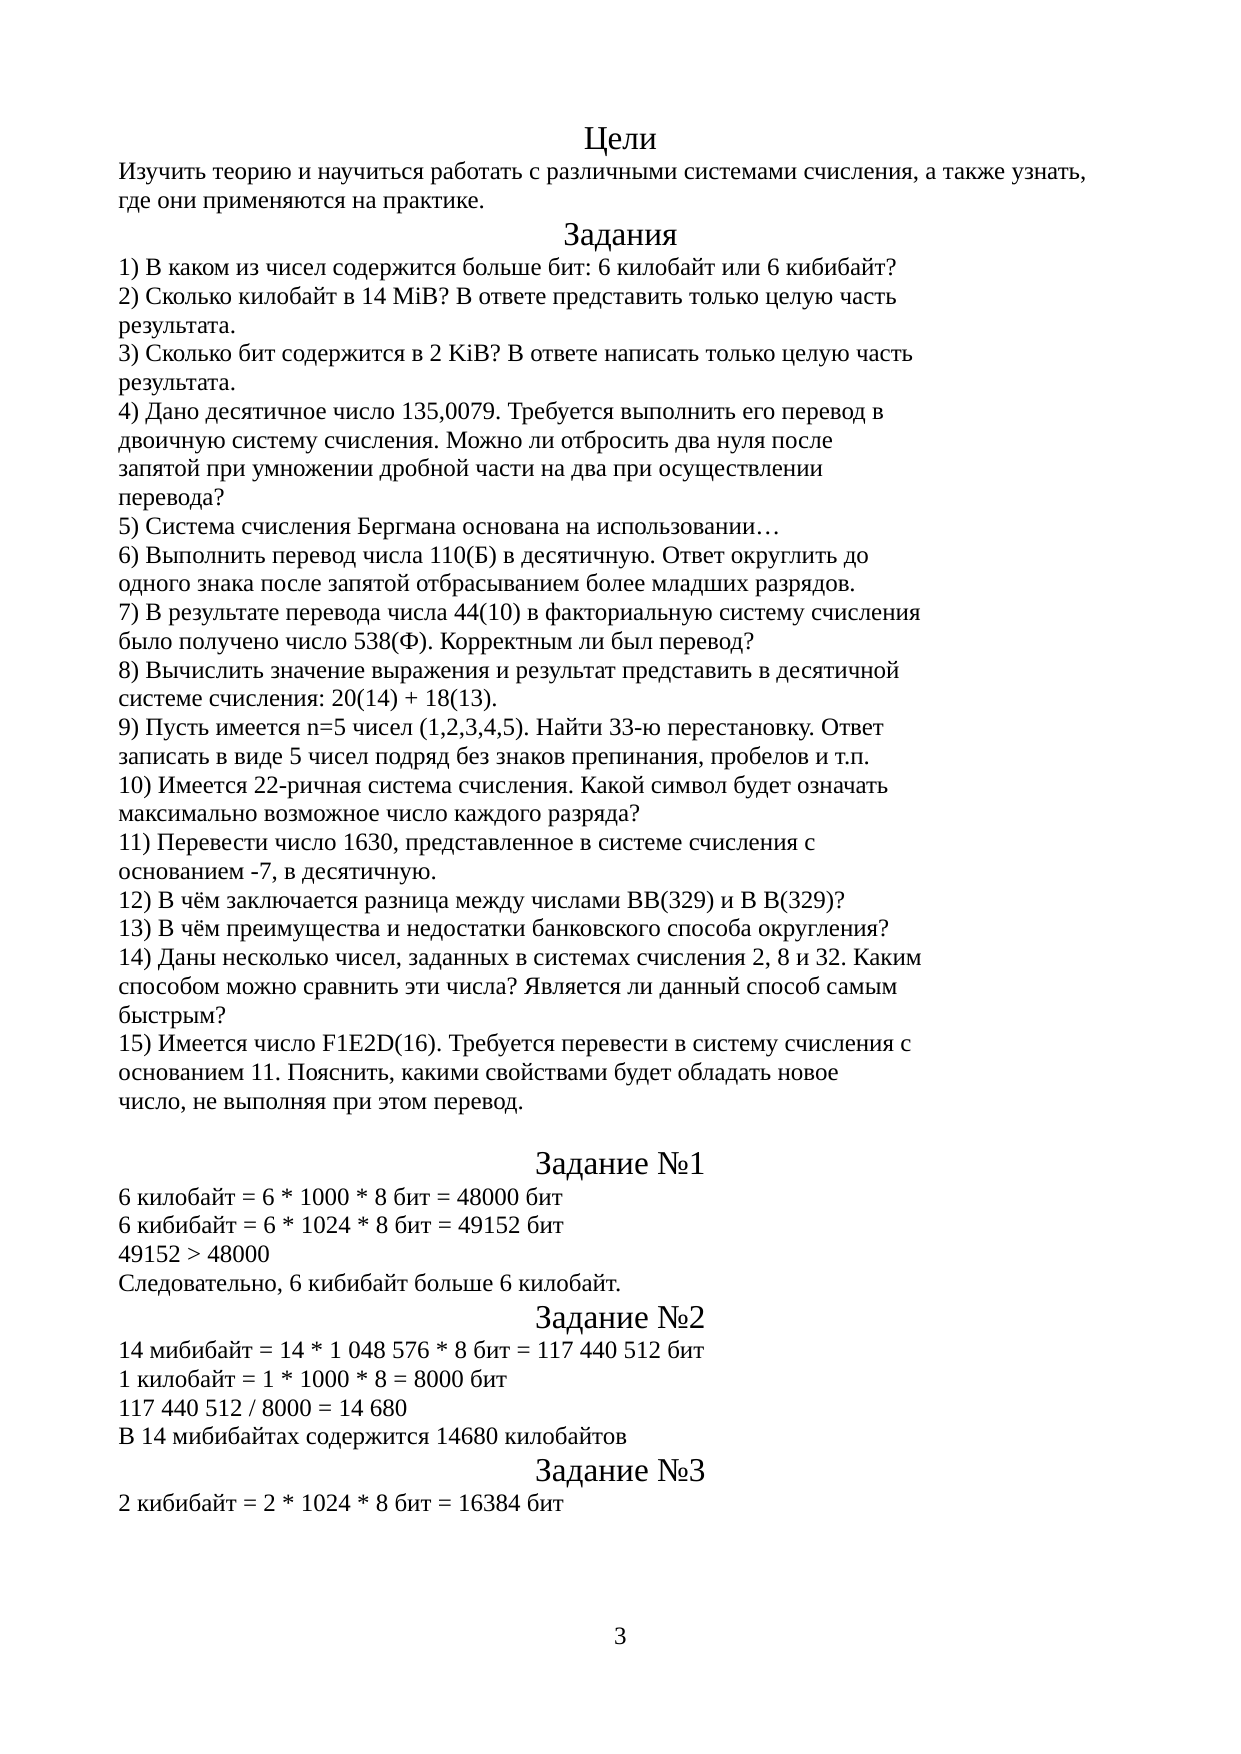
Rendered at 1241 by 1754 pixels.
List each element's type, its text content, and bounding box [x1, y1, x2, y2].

text 13) В чём преимущества и недостатки банковского способа округления? [118, 913, 1122, 942]
text 10) Имеется 22-ричная система счисления. Какой символ будет означать [118, 770, 1122, 798]
text перевода? [118, 482, 1122, 511]
text 4) Дано десятичное число 135,0079. Требуется выполнить его перевод в [118, 396, 1122, 425]
text 14 мибибайт = 14 * 1 048 576 * 8 бит = 117 440 512 бит [118, 1335, 1122, 1364]
text Задание №1 [118, 1143, 1122, 1182]
text 9) Пусть имеется n=5 чисел (1,2,3,4,5). Найти 33-ю перестановку. Ответ [118, 712, 1122, 741]
text основанием -7, в десятичную. [118, 856, 1122, 885]
text число, не выполняя при этом перевод. [118, 1086, 1122, 1143]
text 15) Имеется число F1E2D(16). Требуется перевести в систему счисления с [118, 1028, 1122, 1057]
text 6 кибибайт = 6 * 1024 * 8 бит = 49152 бит [118, 1211, 1122, 1239]
text 6 килобайт = 6 * 1000 * 8 бит = 48000 бит [118, 1182, 1122, 1211]
text 12) В чём заключается разница между числами BB(329) и B B(329)? [118, 885, 1122, 913]
text записать в виде 5 чисел подряд без знаков препинания, пробелов и т.п. [118, 741, 1122, 770]
text 117 440 512 / 8000 = 14 680 [118, 1393, 1122, 1421]
text 2) Сколько килобайт в 14 MiB? В ответе представить только целую часть [118, 281, 1122, 310]
text 1) В каком из чисел содержится больше бит: 6 килобайт или 6 кибибайт? [118, 252, 1122, 281]
text Задание №2 [118, 1297, 1122, 1335]
text 7) В результате перевода числа 44(10) в факториальную систему счисления [118, 597, 1122, 626]
text 8) Вычислить значение выражения и результат представить в десятичной [118, 655, 1122, 683]
text двоичную систему счисления. Можно ли отбросить два нуля после [118, 425, 1122, 453]
text 2 кибибайт = 2 * 1024 * 8 бит = 16384 бит [118, 1488, 1122, 1517]
text запятой при умножении дробной части на два при осуществлении [118, 453, 1122, 482]
text 6) Выполнить перевод числа 110(Б) в десятичную. Ответ округлить до [118, 540, 1122, 568]
text 14) Даны несколько чисел, заданных в системах счисления 2, 8 и 32. Каким [118, 942, 1122, 971]
text было получено число 538(Ф). Корректным ли был перевод? [118, 626, 1122, 655]
text В 14 мибибайтах содержится 14680 килобайтов [118, 1421, 1122, 1450]
text Следовательно, 6 кибибайт больше 6 килобайт. [118, 1268, 1122, 1297]
text Изучить теорию и научиться работать с различными системами счисления, а также узнать, где они применяются на практике. [118, 156, 1122, 214]
text Задание №3 [118, 1450, 1122, 1488]
text способом можно сравнить эти числа? Является ли данный способ самым [118, 971, 1122, 1000]
text основанием 11. Пояснить, какими свойствами будет обладать новое [118, 1057, 1122, 1086]
text 3) Сколько бит содержится в 2 KiB? В ответе написать только целую часть [118, 338, 1122, 367]
text Задания [118, 214, 1122, 252]
text Цели [118, 118, 1122, 156]
text 11) Перевести число 1630, представленное в системе счисления с [118, 827, 1122, 856]
text 49152 > 48000 [118, 1239, 1122, 1268]
text результата. [118, 367, 1122, 396]
text результата. [118, 310, 1122, 338]
text быстрым? [118, 1000, 1122, 1028]
text 5) Система счисления Бергмана основана на использовании… [118, 511, 1122, 540]
text одного знака после запятой отбрасыванием более младших разрядов. [118, 568, 1122, 597]
text системе счисления: 20(14) + 18(13). [118, 683, 1122, 712]
text 1 килобайт = 1 * 1000 * 8 = 8000 бит [118, 1364, 1122, 1393]
text максимально возможное число каждого разряда? [118, 798, 1122, 827]
